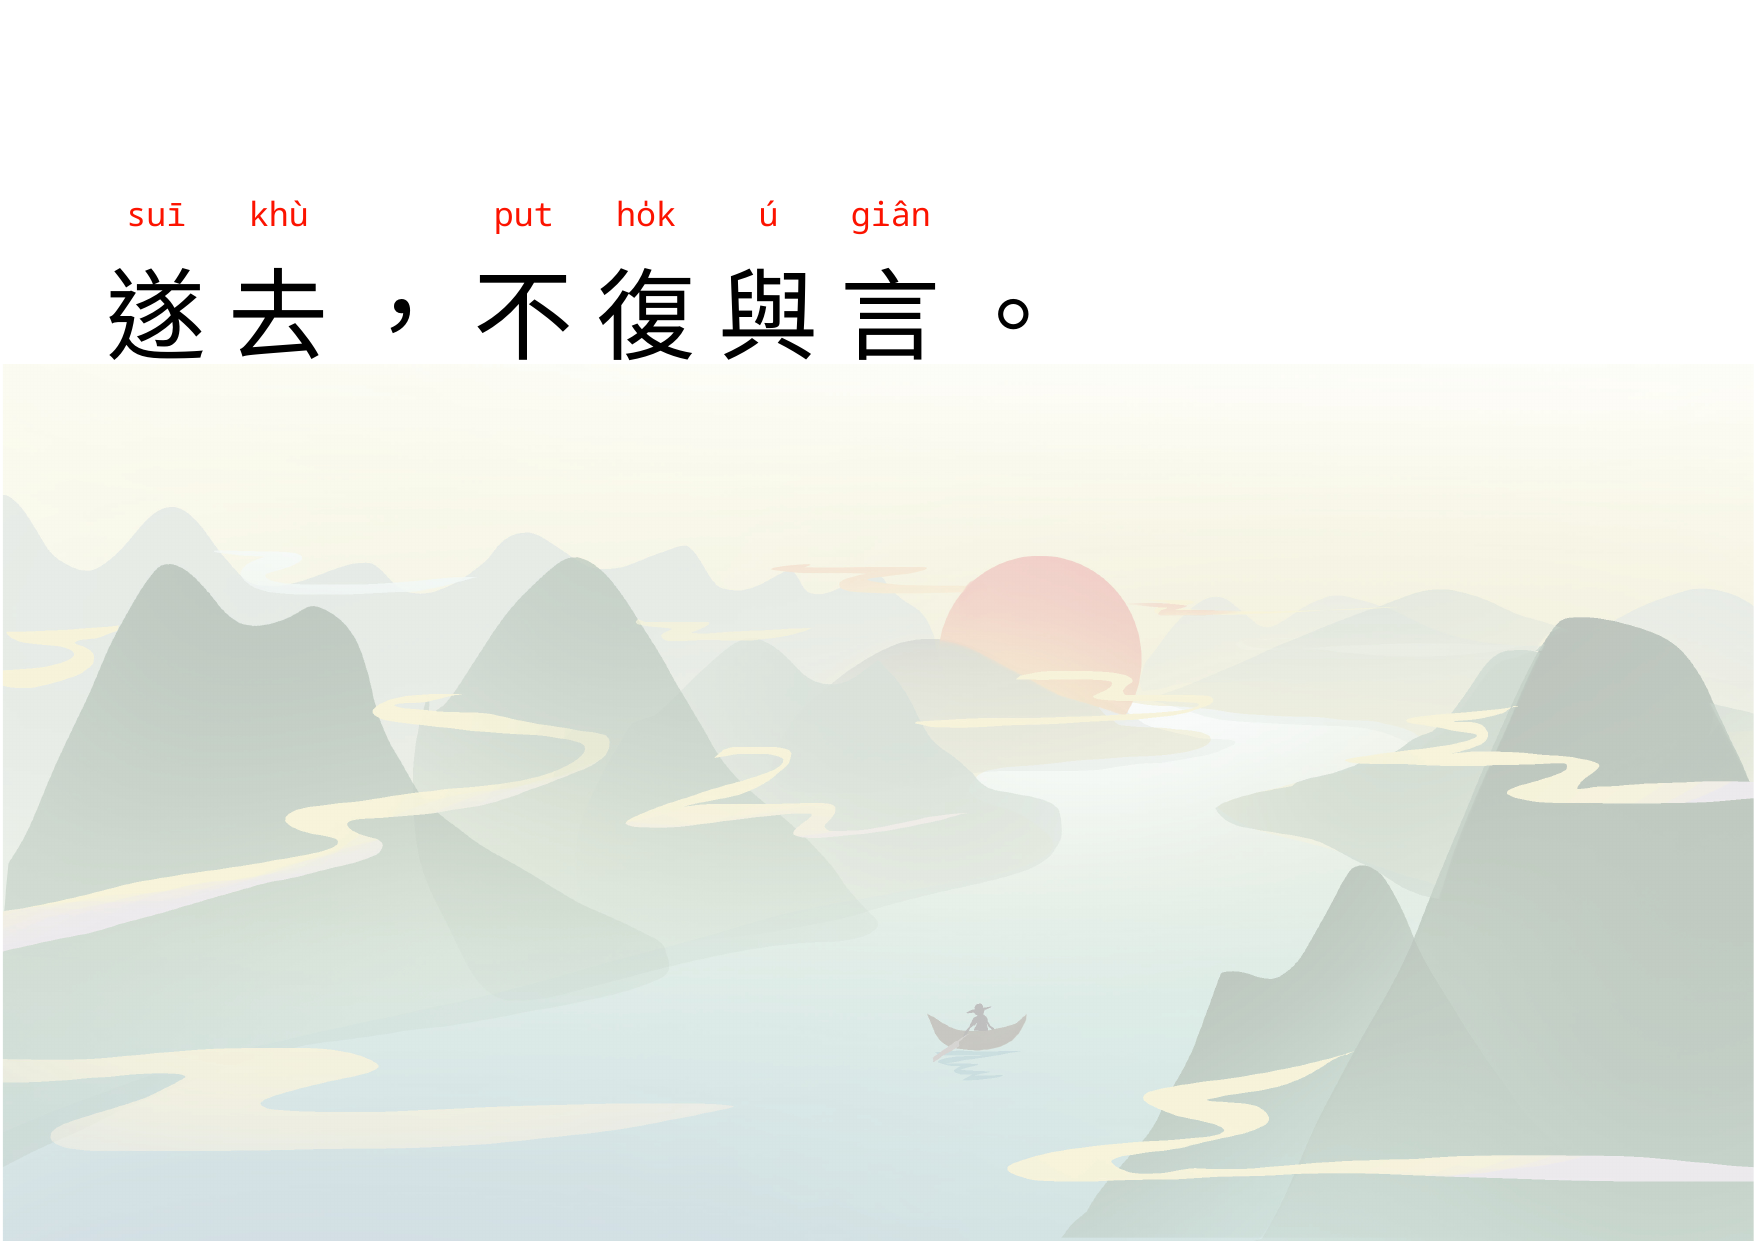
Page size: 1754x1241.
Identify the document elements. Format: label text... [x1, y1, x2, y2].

picture [2, 364, 1754, 1241]
text 遂suī 去khù ， 不put 復ho̍k 與ú 言giân 。 [106, 191, 1671, 364]
